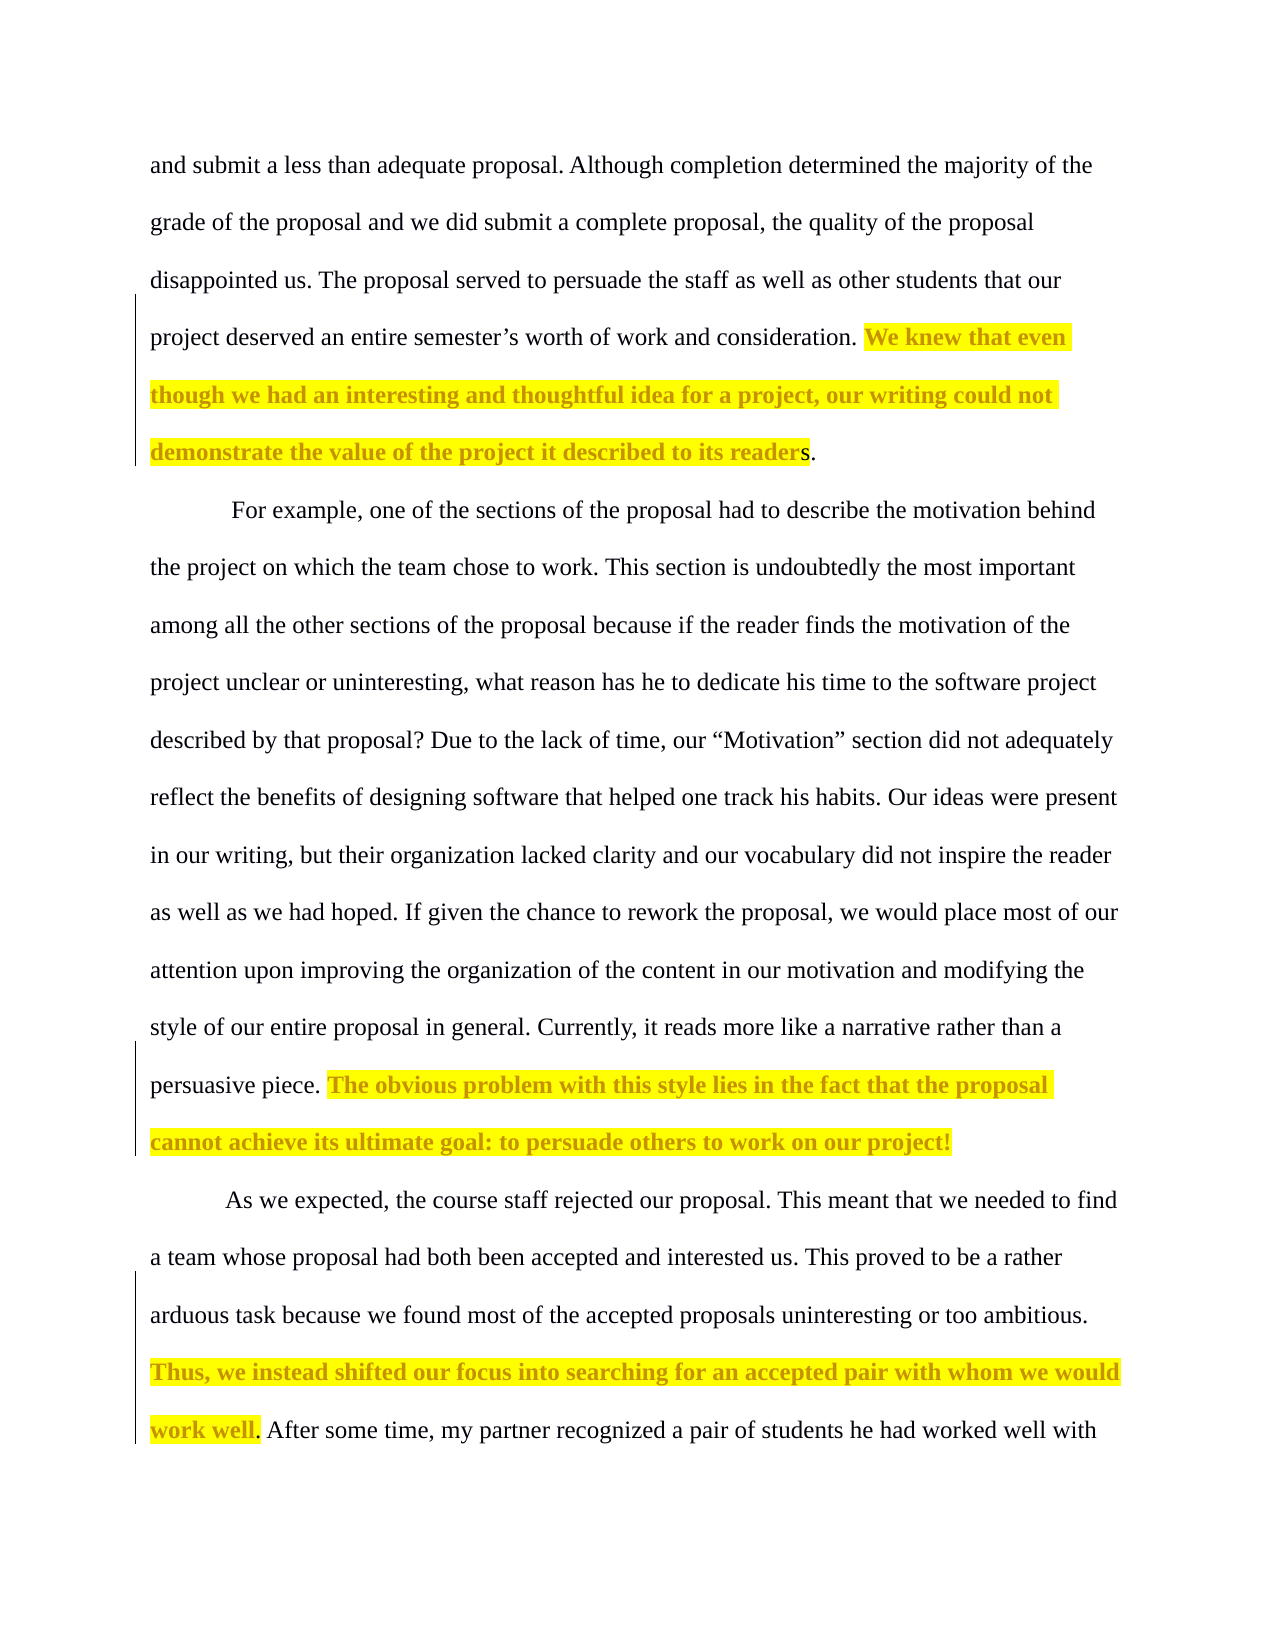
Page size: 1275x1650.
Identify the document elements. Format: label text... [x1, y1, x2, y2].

text For example, one of the sections of the proposal had to describe the motivation behind the project on which the team chose to work. This section is undoubtedly the most important among all the other sections of the proposal because if the reader finds the motivation of the project unclear or uninteresting, what reason has he to dedicate his time to the software project described by that proposal? Due to the lack of time, our “Motivation” section did not adequately reflect the benefits of designing software that helped one track his habits. Our ideas were present in our writing, but their organization lacked clarity and our vocabulary did not inspire the reader as well as we had hoped. If given the chance to rework the proposal, we would place most of our attention upon improving the organization of the content in our motivation and modifying the style of our entire proposal in general. Currently, it reads more like a narrative rather than a persuasive piece. The obvious problem with this style lies in the fact that the proposal cannot achieve its ultimate goal: to persuade others to work on our project! [150, 495, 1125, 1156]
text As we expected, the course staff rejected our proposal. This meant that we needed to find a team whose proposal had both been accepted and interested us. This proved to be a rather arduous task because we found most of the accepted proposals uninteresting or too ambitious. Thus, we instead shifted our focus into searching for an accepted pair with whom we would work well. After some time, my partner recognized a pair of students he had worked well with [150, 1185, 1125, 1444]
text and submit a less than adequate proposal. Although completion determined the majority of the grade of the proposal and we did submit a complete proposal, the quality of the proposal disappointed us. The proposal served to persuade the staff as well as other students that our project deserved an entire semester’s worth of work and consideration. We knew that even though we had an interesting and thoughtful idea for a project, our writing could not demonstrate the value of the project it described to its readers. [150, 150, 1125, 466]
